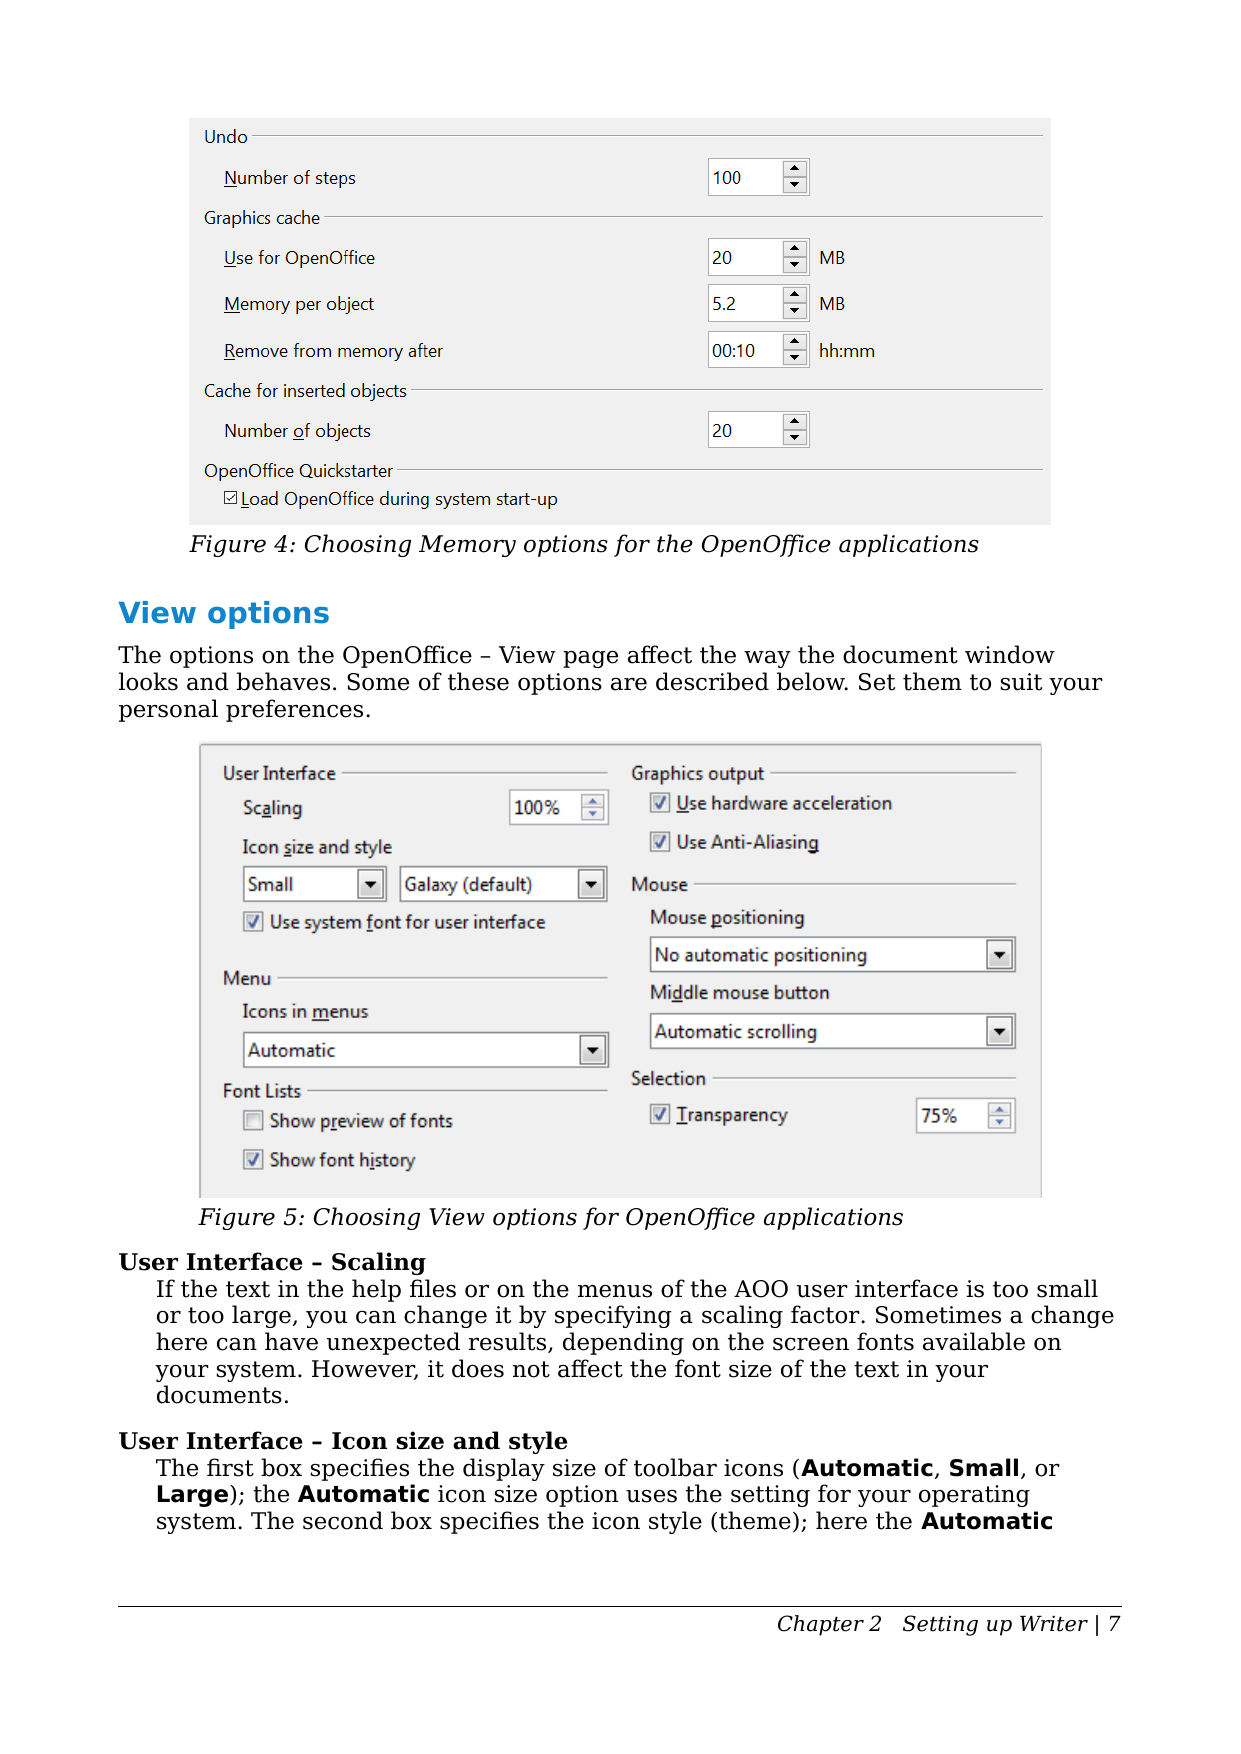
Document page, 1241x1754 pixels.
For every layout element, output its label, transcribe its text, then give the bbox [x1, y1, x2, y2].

text Figure 4: Choosing Memory options for the OpenOffice applications [189, 525, 1051, 558]
text If the text in the help files or on the menus of the AOO user interface is too small or too large, you can change it by specifying a scaling factor. Sometimes a change here can have unexpected results, depending on the screen fonts available on your system. However, it does not affect the font size of the text in your documents. [156, 1276, 1122, 1409]
text Figure 5: Choosing View options for OpenOffice applications [198, 1204, 1042, 1231]
picture [198, 741, 1042, 1198]
text The first box specifies the display size of toolbar icons (Automatic, Small, or Large); the Automatic icon size option uses the setting for your operating system. The second box specifies the icon style (theme); here the Automatic [156, 1455, 1122, 1535]
subtitle View options [118, 596, 1122, 630]
picture [189, 118, 1051, 525]
text User Interface – Scaling [118, 1249, 1122, 1276]
list The options on the OpenOffice – View page affect the way the document window looks and behaves. Some of these options are described below. Set them to suit your personal preferences. [118, 642, 1122, 722]
text User Interface – Icon size and style [118, 1428, 1122, 1455]
